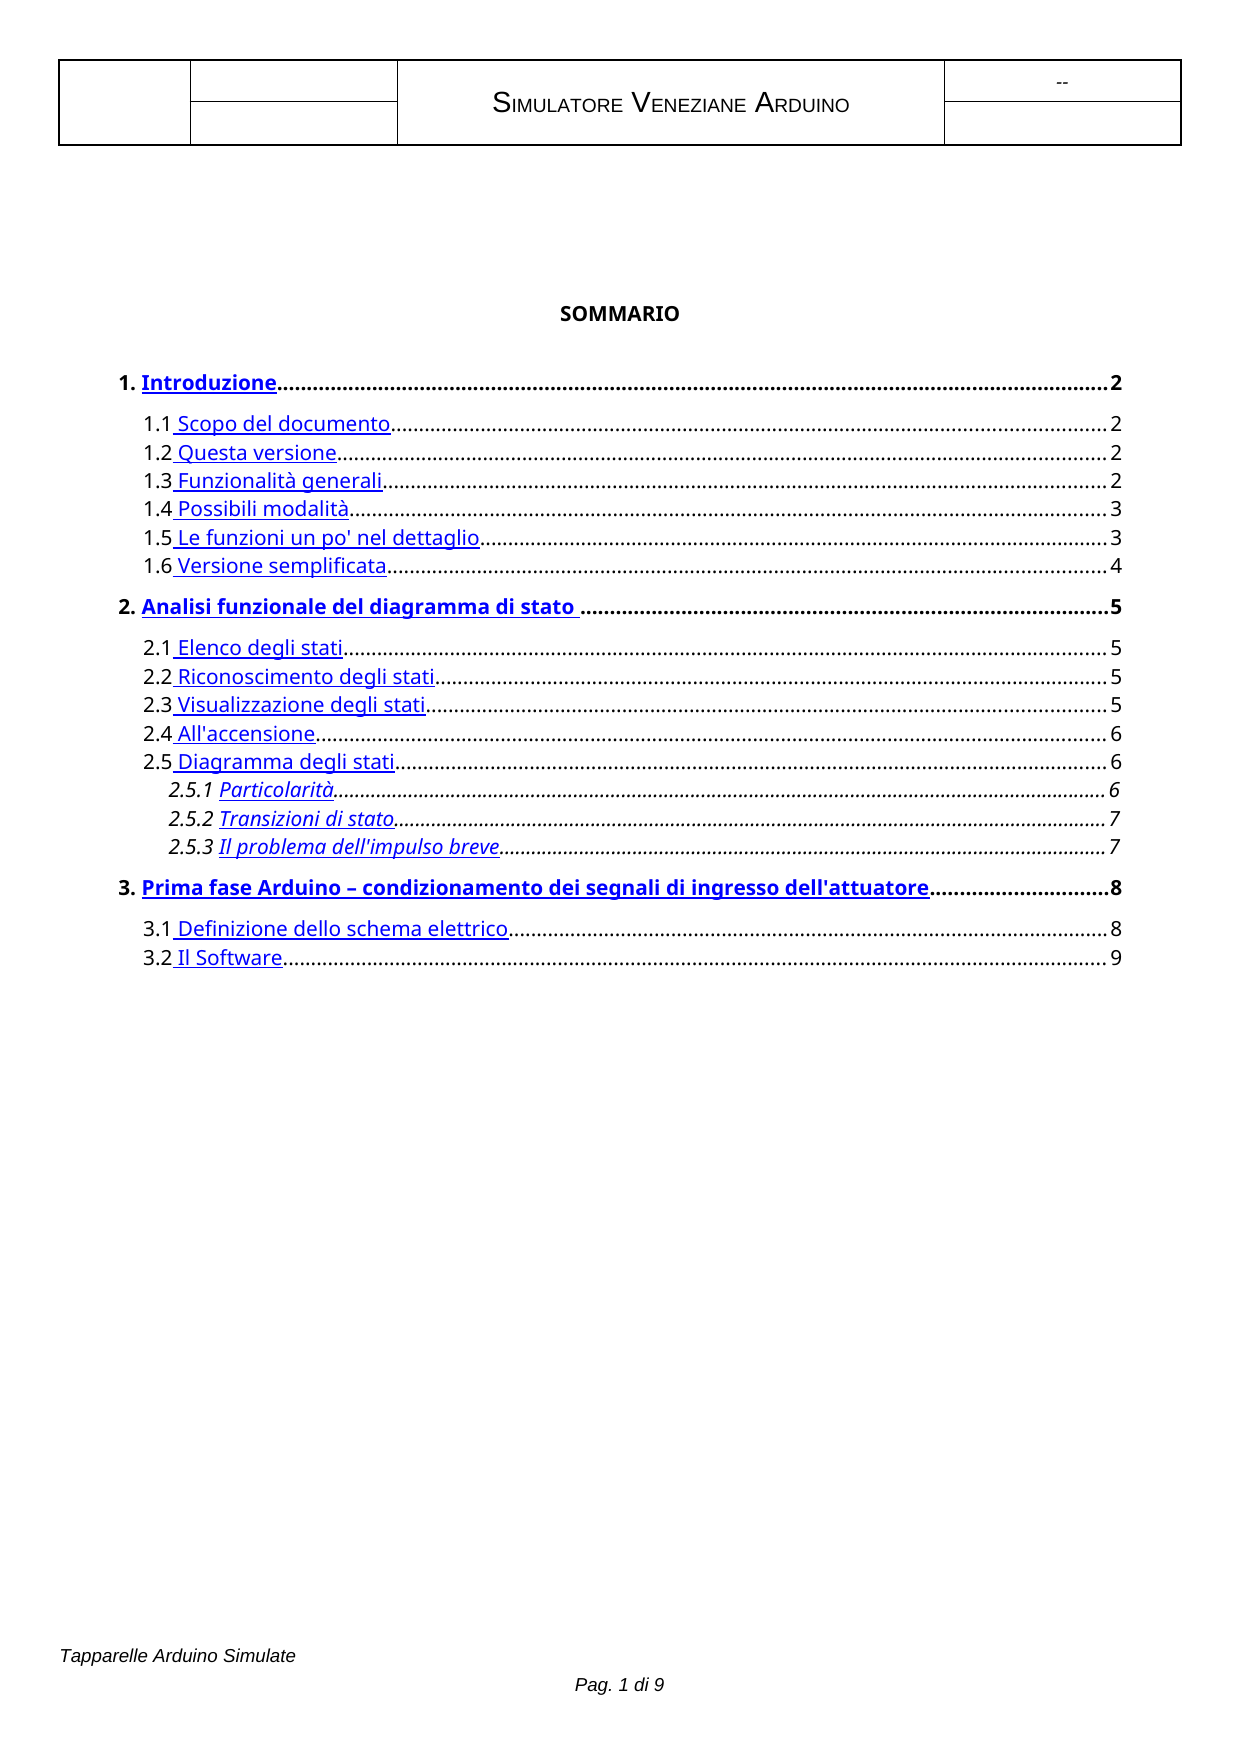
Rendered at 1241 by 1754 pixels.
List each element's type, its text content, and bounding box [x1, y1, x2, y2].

text 2.5.3 Il problema dell'impulso breve 7 [168, 832, 1122, 861]
text 2.5.1 Particolarità 6 [168, 776, 1122, 804]
text 2.5 Diagramma degli stati 6 [143, 747, 1122, 776]
text 2.3 Visualizzazione degli stati 5 [143, 690, 1122, 719]
text 3.1 Definizione dello schema elettrico 8 [143, 914, 1122, 943]
text 1. Introduzione 2 [118, 368, 1122, 397]
text 3. Prima fase Arduino – condizionamento dei segnali di ingresso dell'attuatore 8 [118, 873, 1122, 902]
text 2.1 Elenco degli stati 5 [143, 633, 1122, 662]
text 1.4 Possibili modalità 3 [143, 494, 1122, 523]
text 2. Analisi funzionale del diagramma di stato 5 [118, 592, 1122, 621]
text 1.1 Scopo del documento 2 [143, 409, 1122, 438]
text 1.2 Questa versione 2 [143, 438, 1122, 466]
text 2.5.2 Transizioni di stato 7 [168, 804, 1122, 832]
text SOMMARIO [59, 299, 1181, 327]
text 2.2 Riconoscimento degli stati 5 [143, 662, 1122, 690]
text 1.5 Le funzioni un po' nel dettaglio 3 [143, 523, 1122, 551]
text 1.6 Versione semplificata 4 [143, 551, 1122, 580]
text 2.4 All'accensione 6 [143, 719, 1122, 747]
text 3.2 Il Software 9 [143, 943, 1122, 971]
text 1.3 Funzionalità generali 2 [143, 466, 1122, 494]
